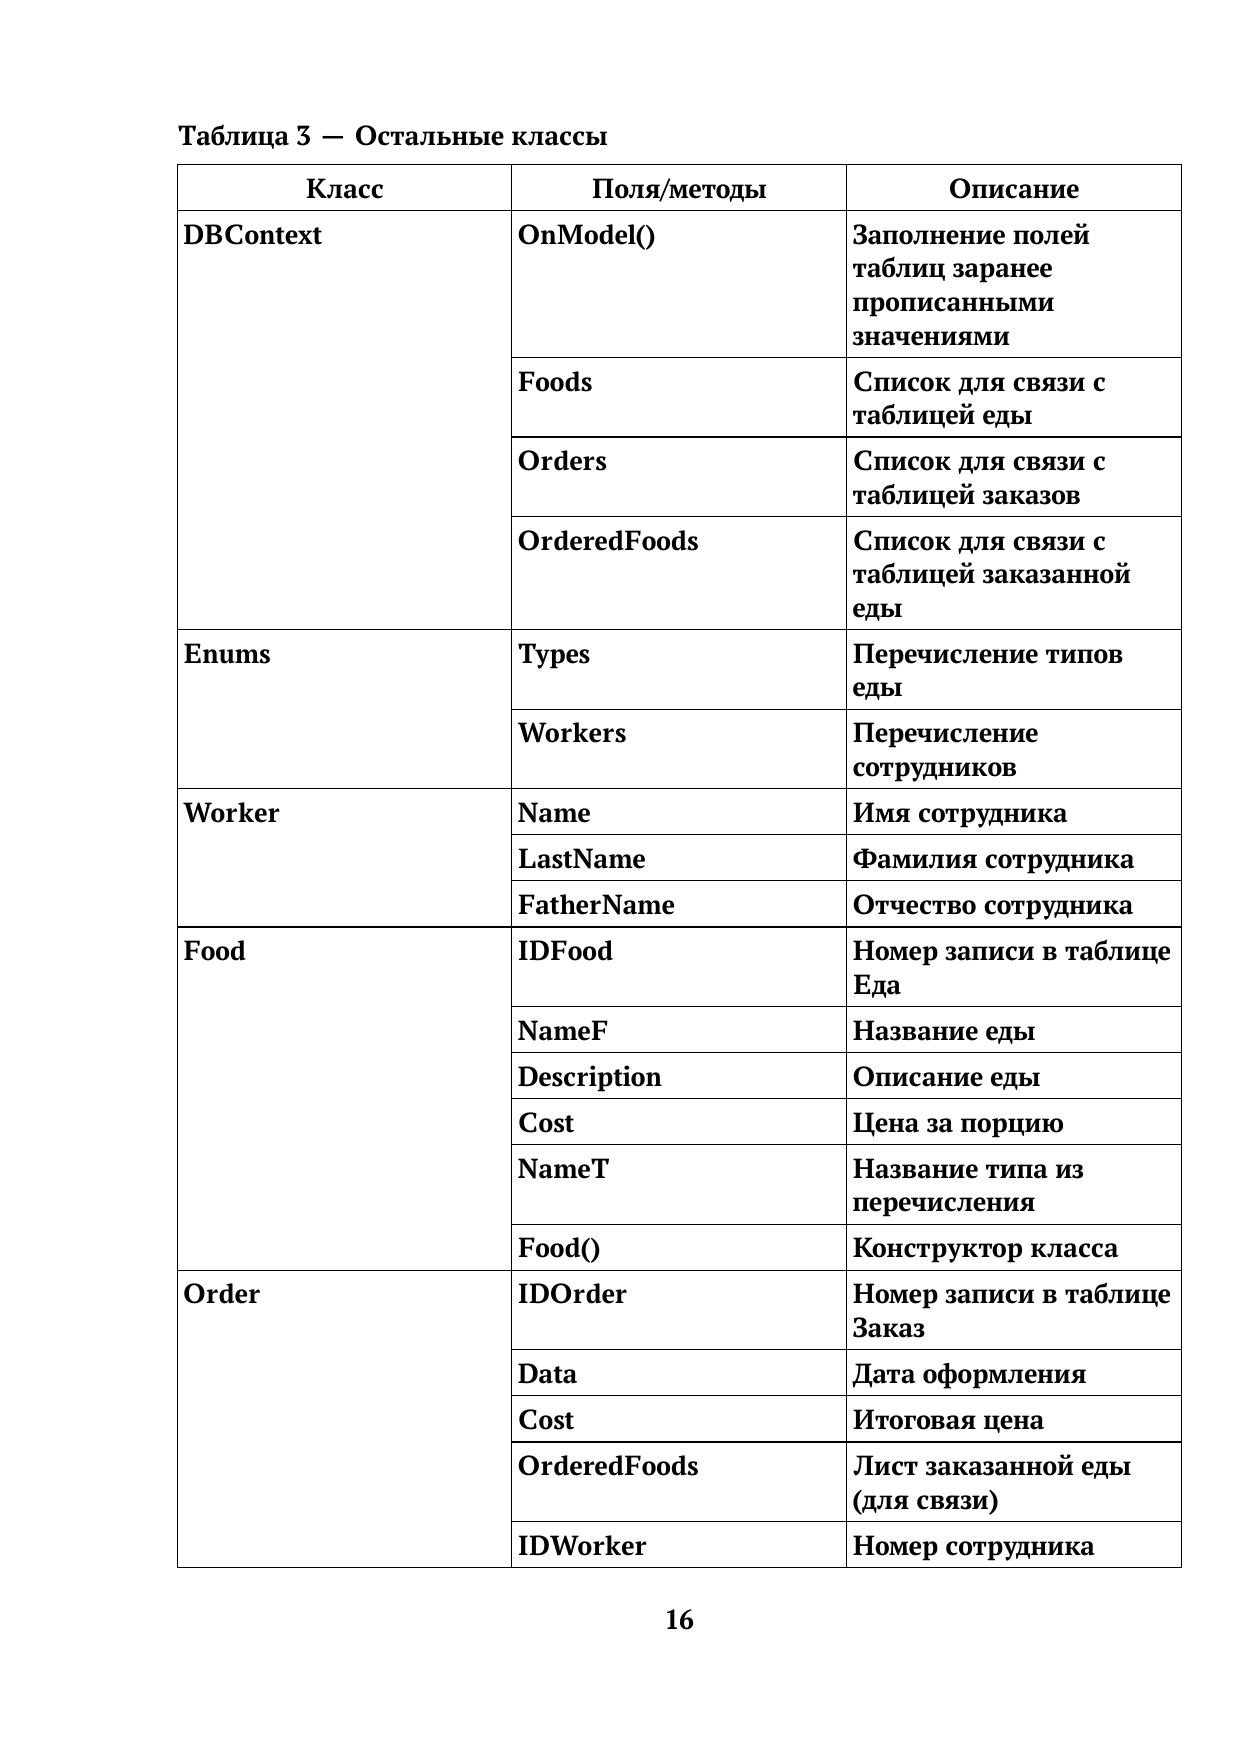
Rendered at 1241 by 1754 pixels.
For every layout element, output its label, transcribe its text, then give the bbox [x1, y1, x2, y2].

table_cell Номер сотрудника [847, 1522, 1181, 1567]
table_cell Cost [512, 1396, 846, 1441]
table_cell FatherName [512, 881, 846, 926]
table_cell Конструктор класса [847, 1225, 1181, 1270]
table_cell Заполнение полей таблиц заранее прописанными значениями [847, 211, 1181, 357]
table_cell Название еды [847, 1007, 1181, 1052]
table_cell Дата оформления [847, 1350, 1181, 1395]
table_cell Food [178, 928, 511, 1270]
table_cell Food() [512, 1225, 846, 1270]
table_cell Name [512, 789, 846, 834]
table_cell Цена за порцию [847, 1099, 1181, 1144]
table_cell Фамилия сотрудника [847, 835, 1181, 880]
table_cell Перечисление сотрудников [847, 710, 1181, 788]
table_cell Номер записи в таблице Заказ [847, 1271, 1181, 1349]
table_cell LastName [512, 835, 846, 880]
table_cell Описание еды [847, 1053, 1181, 1098]
table_cell Enums [178, 630, 511, 788]
table_cell Order [178, 1271, 511, 1567]
table_cell IDWorker [512, 1522, 846, 1567]
table_cell Data [512, 1350, 846, 1395]
table_cell Итоговая цена [847, 1396, 1181, 1441]
table_cell Types [512, 630, 846, 709]
table_cell Foods [512, 358, 846, 436]
table_cell IDOrder [512, 1271, 846, 1349]
table_cell NameF [512, 1007, 846, 1052]
table_cell NameT [512, 1145, 846, 1224]
table_cell OrderedFoods [512, 1443, 846, 1521]
table_cell Worker [178, 789, 511, 926]
table_cell Перечисление типов еды [847, 630, 1181, 709]
table_cell Orders [512, 438, 846, 516]
table_cell Имя сотрудника [847, 789, 1181, 834]
table_cell Лист заказанной еды (для связи) [847, 1443, 1181, 1521]
table_cell IDFood [512, 928, 846, 1006]
table_cell Список для связи с таблицей заказанной еды [847, 517, 1181, 629]
table_cell Description [512, 1053, 846, 1098]
table_cell DBContext [178, 211, 511, 629]
table_cell Отчество сотрудника [847, 881, 1181, 926]
text Таблица 3 — Остальные классы [177, 118, 1181, 152]
table_header Поля/методы [512, 165, 846, 210]
table_cell Список для связи с таблицей заказов [847, 438, 1181, 516]
table_header Описание [847, 165, 1181, 210]
table_header Класс [178, 165, 511, 210]
table_cell Название типа из перечисления [847, 1145, 1181, 1224]
table_cell OnModel() [512, 211, 846, 357]
table_cell OrderedFoods [512, 517, 846, 629]
table_cell Список для связи с таблицей еды [847, 358, 1181, 436]
table_cell Workers [512, 710, 846, 788]
table_cell Cost [512, 1099, 846, 1144]
table_cell Номер записи в таблице Еда [847, 928, 1181, 1006]
